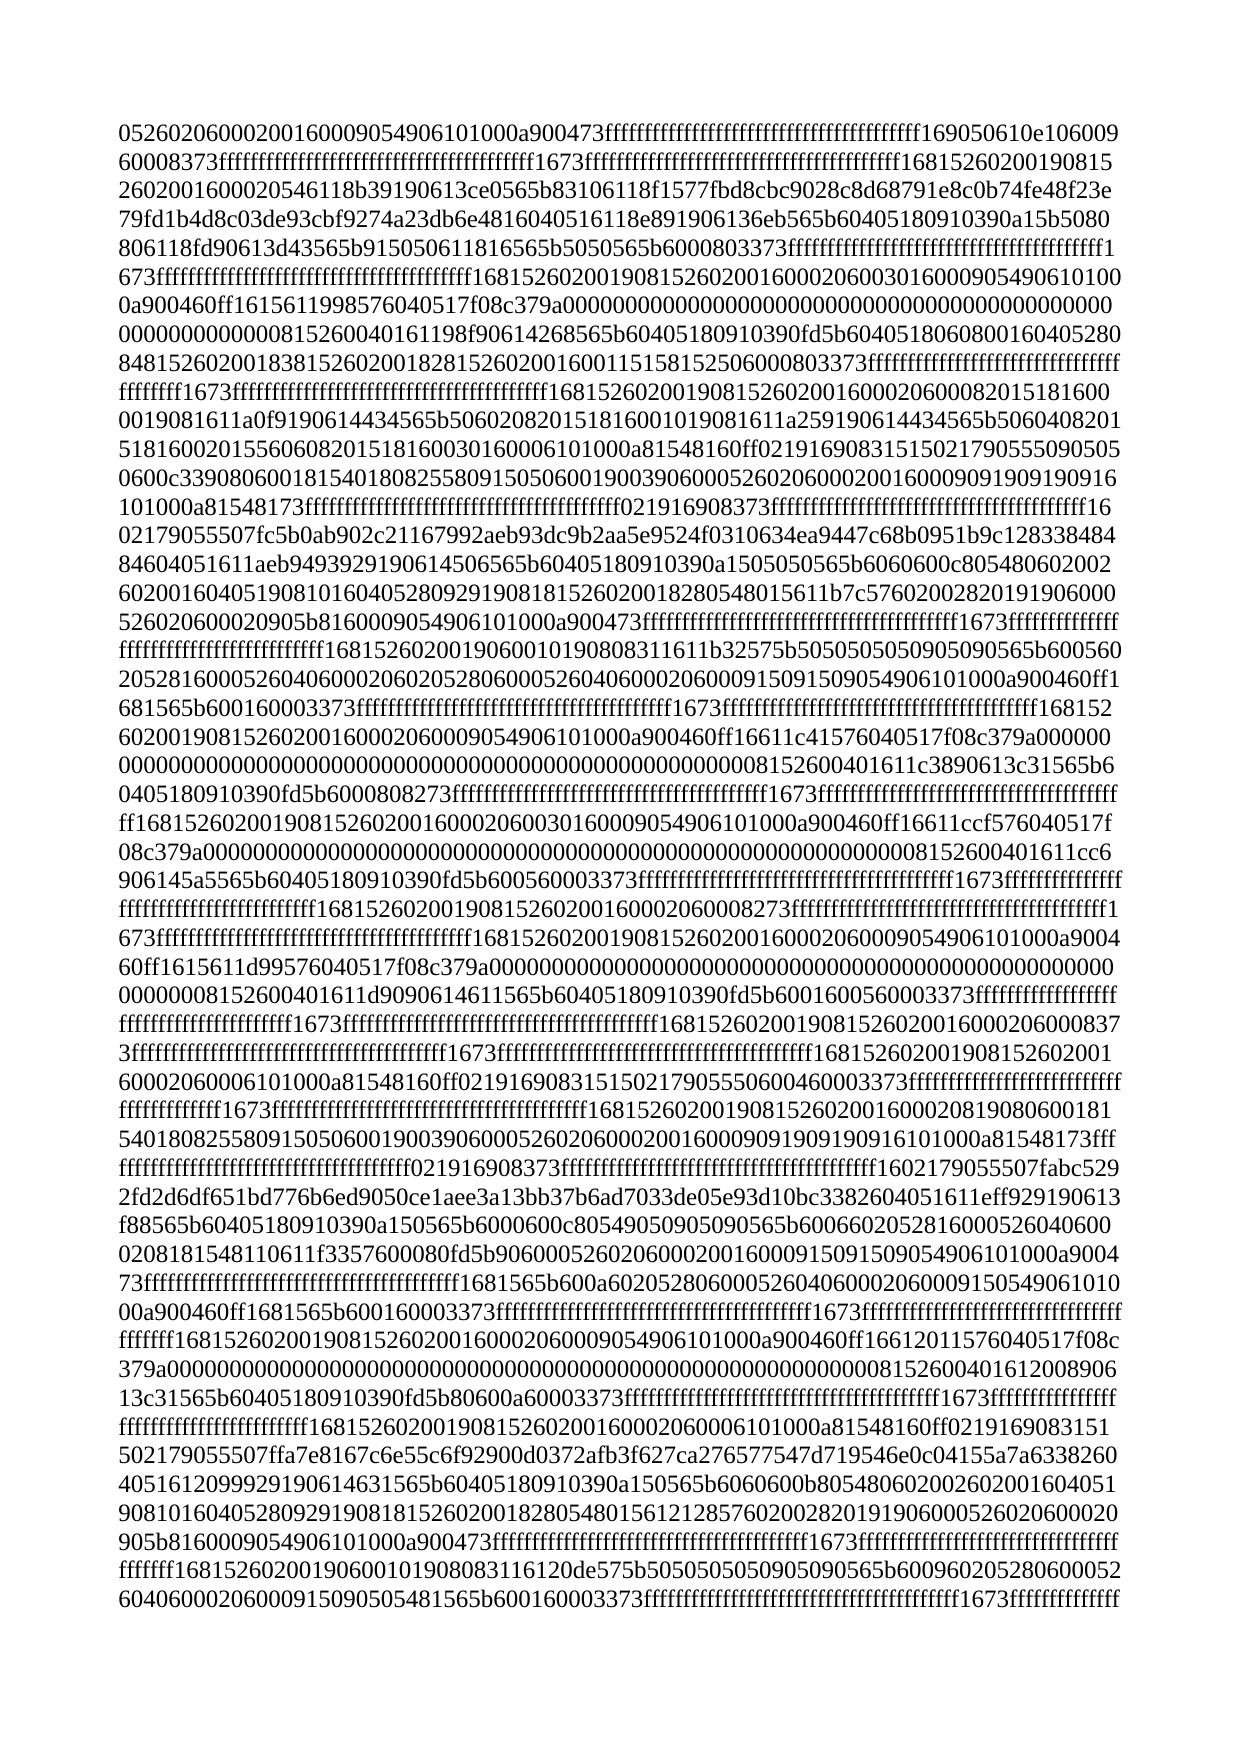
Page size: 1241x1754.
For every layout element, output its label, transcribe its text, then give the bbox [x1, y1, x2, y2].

text 05260206000200160009054906101000a900473ffffffffffffffffffffffffffffffffffffffff169050610e10600960008373ffffffffffffffffffffffffffffffffffffffff1673ffffffffffffffffffffffffffffffffffffffff168152602001908152602001600020546118b39190613ce0565b83106118f1577fbd8cbc9028c8d68791e8c0b74fe48f23e79fd1b4d8c03de93cbf9274a23db6e4816040516118e891906136eb565b60405180910390a15b5080806118fd90613d43565b915050611816565b5050565b6000803373ffffffffffffffffffffffffffffffffffffffff1673ffffffffffffffffffffffffffffffffffffffff16815260200190815260200160002060030160009054906101000a900460ff1615611998576040517f08c379a000000000000000000000000000000000000000000000000000000000815260040161198f90614268565b60405180910390fd5b6040518060800160405280848152602001838152602001828152602001600115158152506000803373ffffffffffffffffffffffffffffffffffffffff1673ffffffffffffffffffffffffffffffffffffffff1681526020019081526020016000206000820151816000019081611a0f9190614434565b506020820151816001019081611a259190614434565b506040820151816002015560608201518160030160006101000a81548160ff021916908315150217905550905050600c339080600181540180825580915050600190039060005260206000200160009091909190916101000a81548173ffffffffffffffffffffffffffffffffffffffff021916908373ffffffffffffffffffffffffffffffffffffffff1602179055507fc5b0ab902c21167992aeb93dc9b2aa5e9524f0310634ea9447c68b0951b9c12833848484604051611aeb9493929190614506565b60405180910390a1505050565b6060600c805480602002602001604051908101604052809291908181526020018280548015611b7c57602002820191906000526020600020905b8160009054906101000a900473ffffffffffffffffffffffffffffffffffffffff1673ffffffffffffffffffffffffffffffffffffffff1681526020019060010190808311611b32575b5050505050905090565b60056020528160005260406000206020528060005260406000206000915091509054906101000a900460ff1681565b600160003373ffffffffffffffffffffffffffffffffffffffff1673ffffffffffffffffffffffffffffffffffffffff16815260200190815260200160002060009054906101000a900460ff16611c41576040517f08c379a0000000000000000000000000000000000000000000000000000000008152600401611c3890613c31565b60405180910390fd5b6000808273ffffffffffffffffffffffffffffffffffffffff1673ffffffffffffffffffffffffffffffffffffffff16815260200190815260200160002060030160009054906101000a900460ff16611ccf576040517f08c379a0000000000000000000000000000000000000000000000000000000008152600401611cc6906145a5565b60405180910390fd5b600560003373ffffffffffffffffffffffffffffffffffffffff1673ffffffffffffffffffffffffffffffffffffffff16815260200190815260200160002060008273ffffffffffffffffffffffffffffffffffffffff1673ffffffffffffffffffffffffffffffffffffffff16815260200190815260200160002060009054906101000a900460ff1615611d99576040517f08c379a0000000000000000000000000000000000000000000000000000000008152600401611d9090614611565b60405180910390fd5b6001600560003373ffffffffffffffffffffffffffffffffffffffff1673ffffffffffffffffffffffffffffffffffffffff16815260200190815260200160002060008373ffffffffffffffffffffffffffffffffffffffff1673ffffffffffffffffffffffffffffffffffffffff16815260200190815260200160002060006101000a81548160ff021916908315150217905550600460003373ffffffffffffffffffffffffffffffffffffffff1673ffffffffffffffffffffffffffffffffffffffff168152602001908152602001600020819080600181540180825580915050600190039060005260206000200160009091909190916101000a81548173ffffffffffffffffffffffffffffffffffffffff021916908373ffffffffffffffffffffffffffffffffffffffff1602179055507fabc5292fd2d6df651bd776b6ed9050ce1aee3a13bb37b6ad7033de05e93d10bc3382604051611eff929190613f88565b60405180910390a150565b6000600c80549050905090565b60066020528160005260406000208181548110611f3357600080fd5b906000526020600020016000915091509054906101000a900473ffffffffffffffffffffffffffffffffffffffff1681565b600a6020528060005260406000206000915054906101000a900460ff1681565b600160003373ffffffffffffffffffffffffffffffffffffffff1673ffffffffffffffffffffffffffffffffffffffff16815260200190815260200160002060009054906101000a900460ff16612011576040517f08c379a000000000000000000000000000000000000000000000000000000000815260040161200890613c31565b60405180910390fd5b80600a60003373ffffffffffffffffffffffffffffffffffffffff1673ffffffffffffffffffffffffffffffffffffffff16815260200190815260200160002060006101000a81548160ff0219169083151502179055507ffa7e8167c6e55c6f92900d0372afb3f627ca276577547d719546e0c04155a7a63382604051612099929190614631565b60405180910390a150565b6060600b80548060200260200160405190810160405280929190818152602001828054801561212857602002820191906000526020600020905b8160009054906101000a900473ffffffffffffffffffffffffffffffffffffffff1673ffffffffffffffffffffffffffffffffffffffff16815260200190600101908083116120de575b5050505050905090565b60096020528060005260406000206000915090505481565b600160003373ffffffffffffffffffffffffffffffffffffffff1673ffffffffffffff [118, 118, 1122, 1613]
